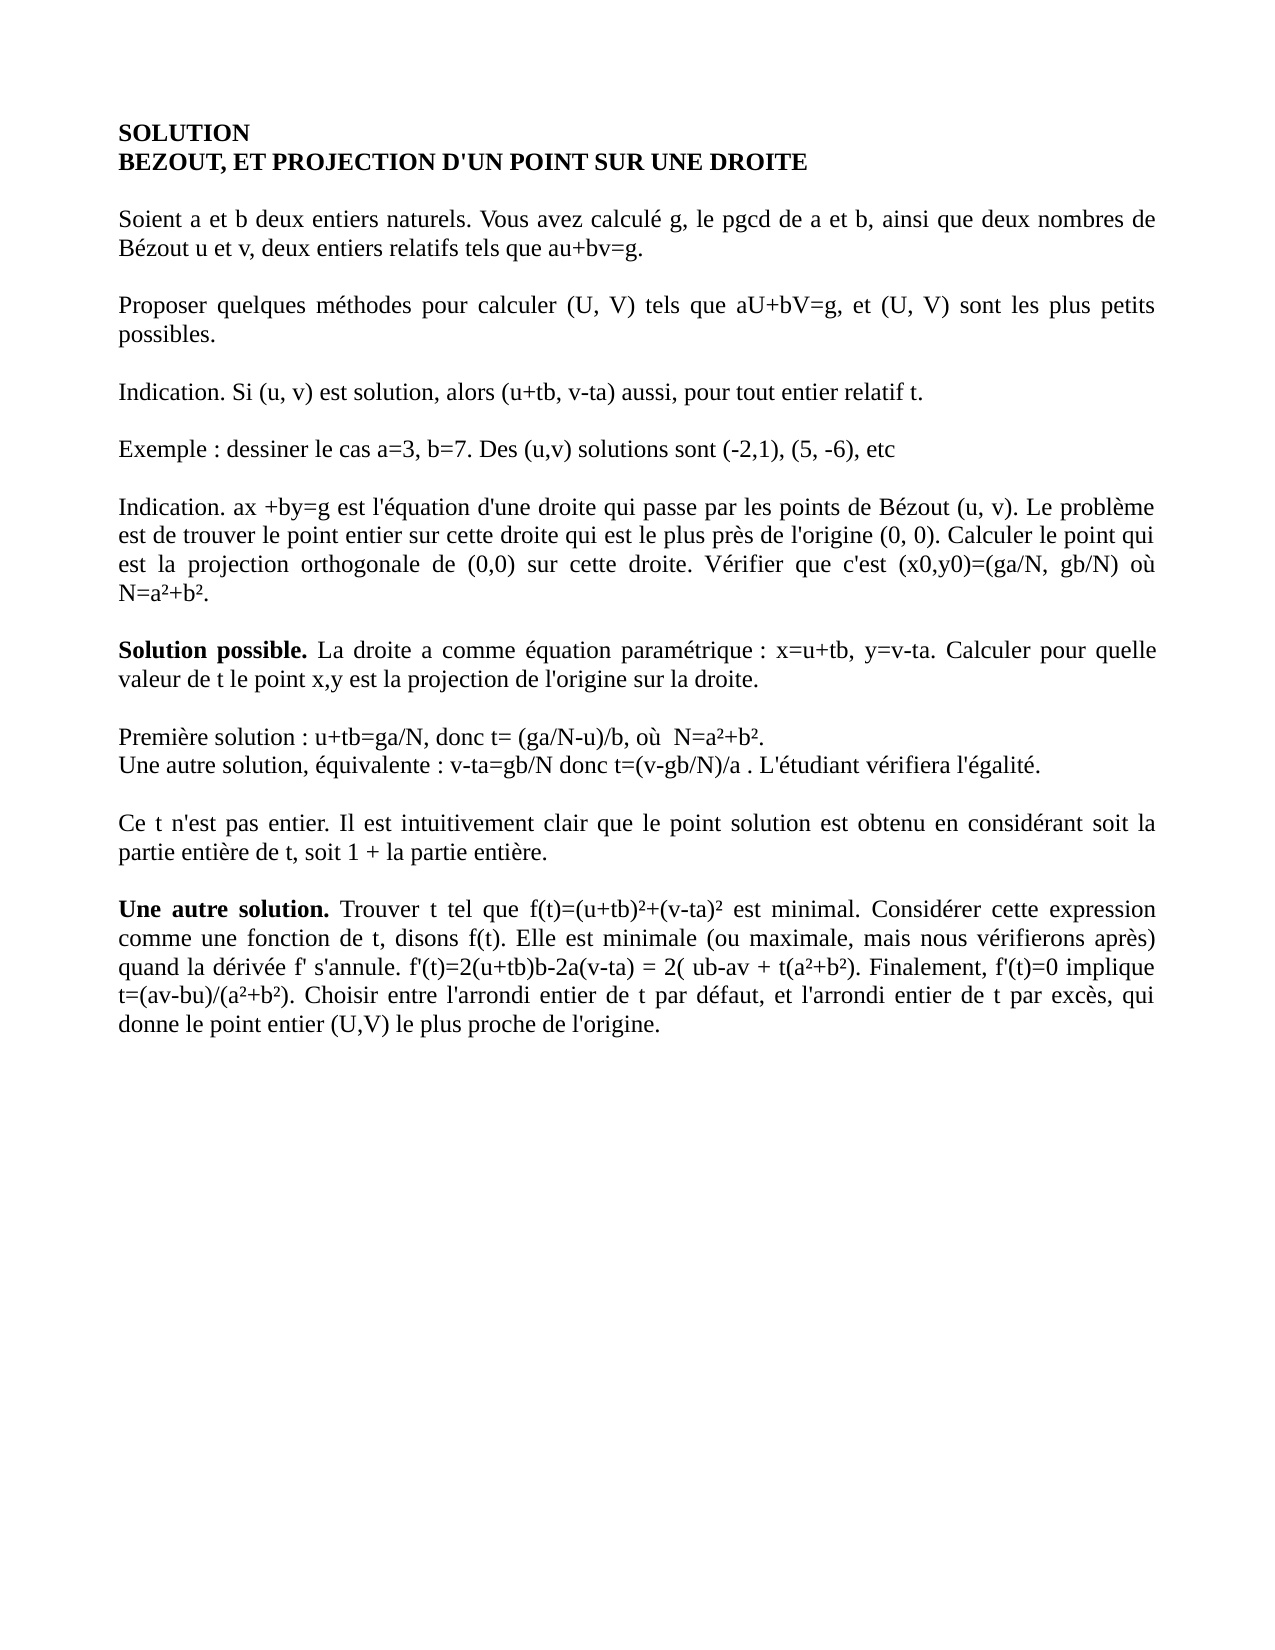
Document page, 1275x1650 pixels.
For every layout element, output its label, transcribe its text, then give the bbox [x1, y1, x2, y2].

text Indication. Si (u, v) est solution, alors (u+tb, v-ta) aussi, pour tout entier relatif t. [118, 377, 1157, 406]
text Ce t n'est pas entier. Il est intuitivement clair que le point solution est obtenu en considérant soit la partie entière de t, soit 1 + la partie entière. [118, 808, 1157, 866]
text Exemple : dessiner le cas a=3, b=7. Des (u,v) solutions sont (-2,1), (5, -6), etc [118, 434, 1157, 463]
text Proposer quelques méthodes pour calculer (U, V) tels que aU+bV=g, et (U, V) sont les plus petits possibles. [118, 291, 1157, 348]
text Solution possible. La droite a comme équation paramétrique : x=u+tb, y=v-ta. Calculer pour quelle valeur de t le point x,y est la projection de l'origine sur la droite. [118, 636, 1157, 693]
text SOLUTION [118, 118, 1157, 147]
text Première solution : u+tb=ga/N, donc t= (ga/N-u)/b, où N=a²+b². [118, 722, 1157, 751]
text Une autre solution, équivalente : v-ta=gb/N donc t=(v-gb/N)/a . L'étudiant vérifiera l'égalité. [118, 751, 1157, 779]
text Soient a et b deux entiers naturels. Vous avez calculé g, le pgcd de a et b, ainsi que deux nombres de Bézout u et v, deux entiers relatifs tels que au+bv=g. [118, 204, 1157, 262]
text BEZOUT, ET PROJECTION D'UN POINT SUR UNE DROITE [118, 147, 1157, 176]
text Indication. ax +by=g est l'équation d'une droite qui passe par les points de Bézout (u, v). Le problème est de trouver le point entier sur cette droite qui est le plus près de l'origine (0, 0). Calculer le point qui est la projection orthogonale de (0,0) sur cette droite. Vérifier que c'est (x0,y0)=(ga/N, gb/N) où N=a²+b². [118, 492, 1157, 607]
text Une autre solution. Trouver t tel que f(t)=(u+tb)²+(v-ta)² est minimal. Considérer cette expression comme une fonction de t, disons f(t). Elle est minimale (ou maximale, mais nous vérifierons après) quand la dérivée f' s'annule. f'(t)=2(u+tb)b-2a(v-ta) = 2( ub-av + t(a²+b²). Finalement, f'(t)=0 implique t=(av-bu)/(a²+b²). Choisir entre l'arrondi entier de t par défaut, et l'arrondi entier de t par excès, qui donne le point entier (U,V) le plus proche de l'origine. [118, 894, 1157, 1038]
